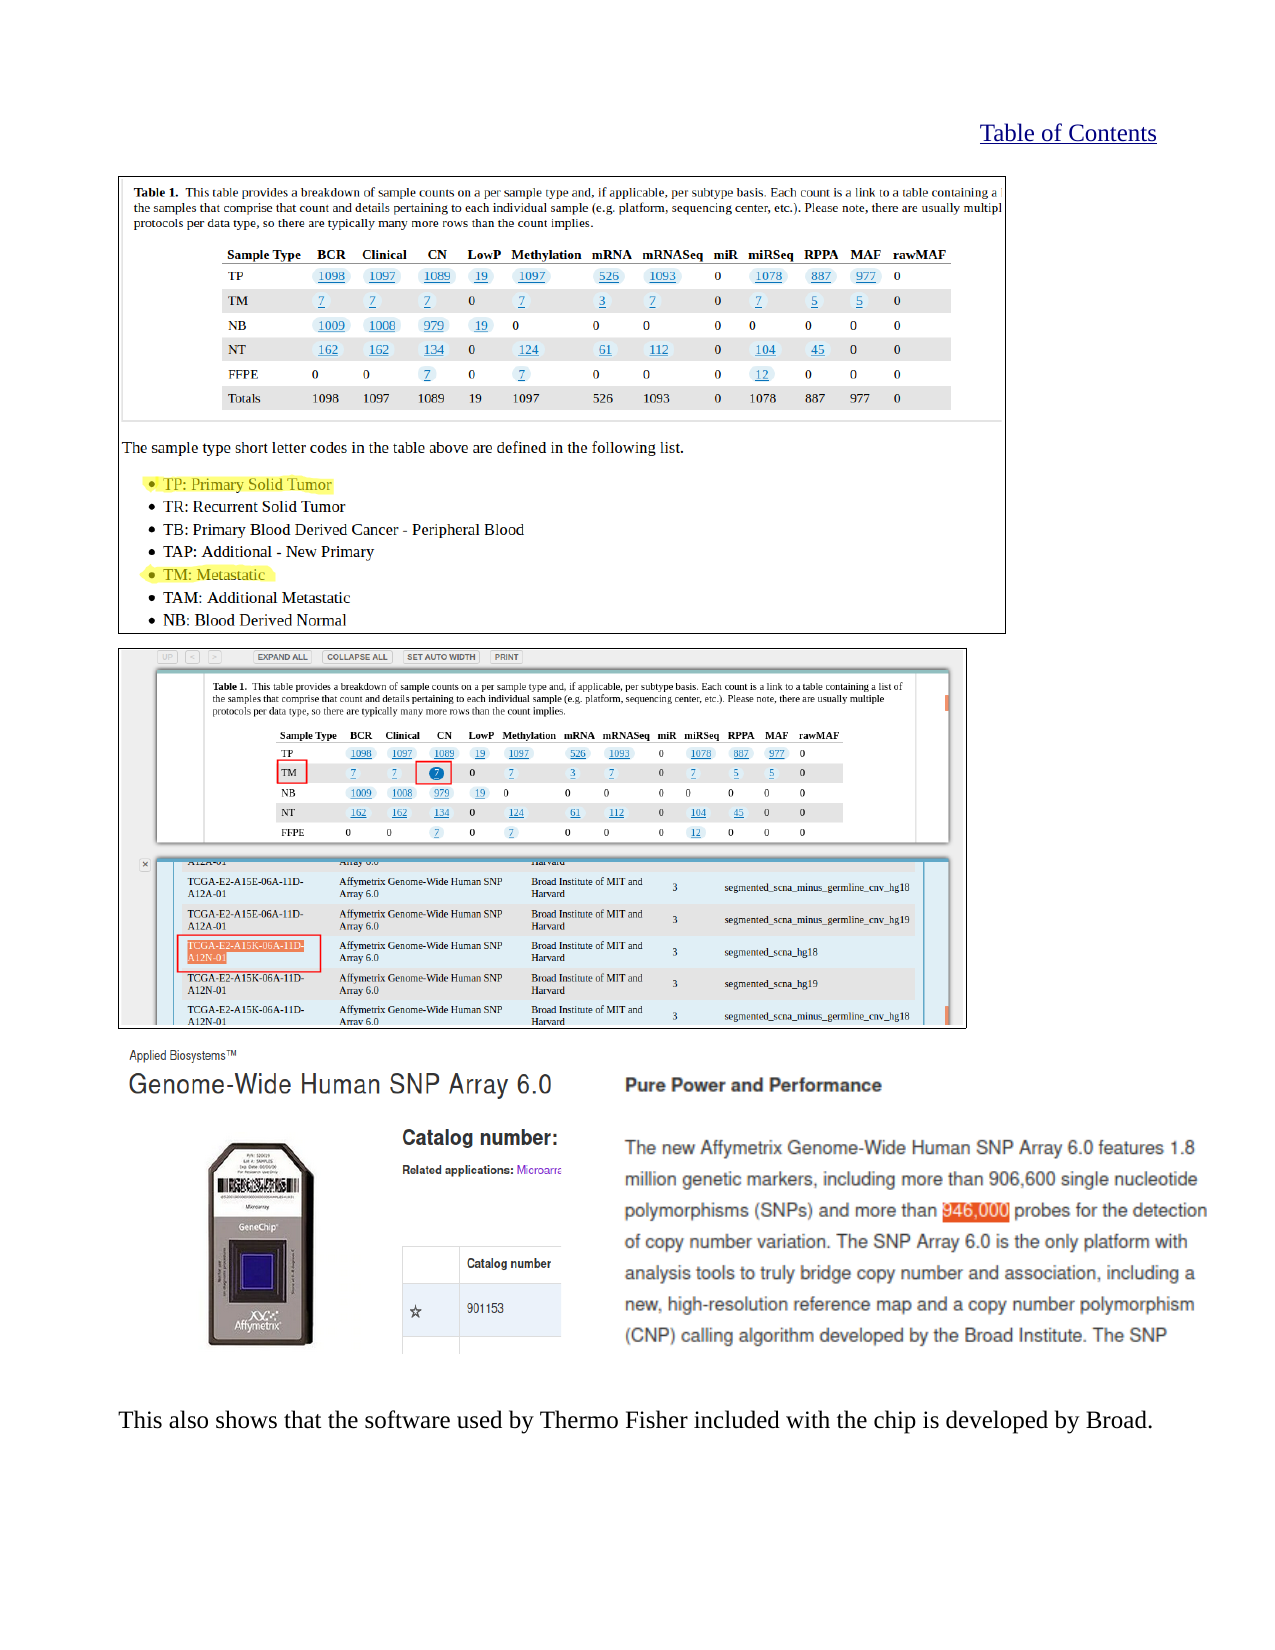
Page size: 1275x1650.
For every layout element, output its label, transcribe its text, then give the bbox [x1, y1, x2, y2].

picture [598, 1053, 1214, 1352]
picture [118, 1041, 562, 1354]
text This also shows that the software used by Thermo Fisher included with the chip is developed by Broad. [118, 1405, 1157, 1434]
picture [121, 179, 1002, 631]
picture [121, 650, 963, 1025]
